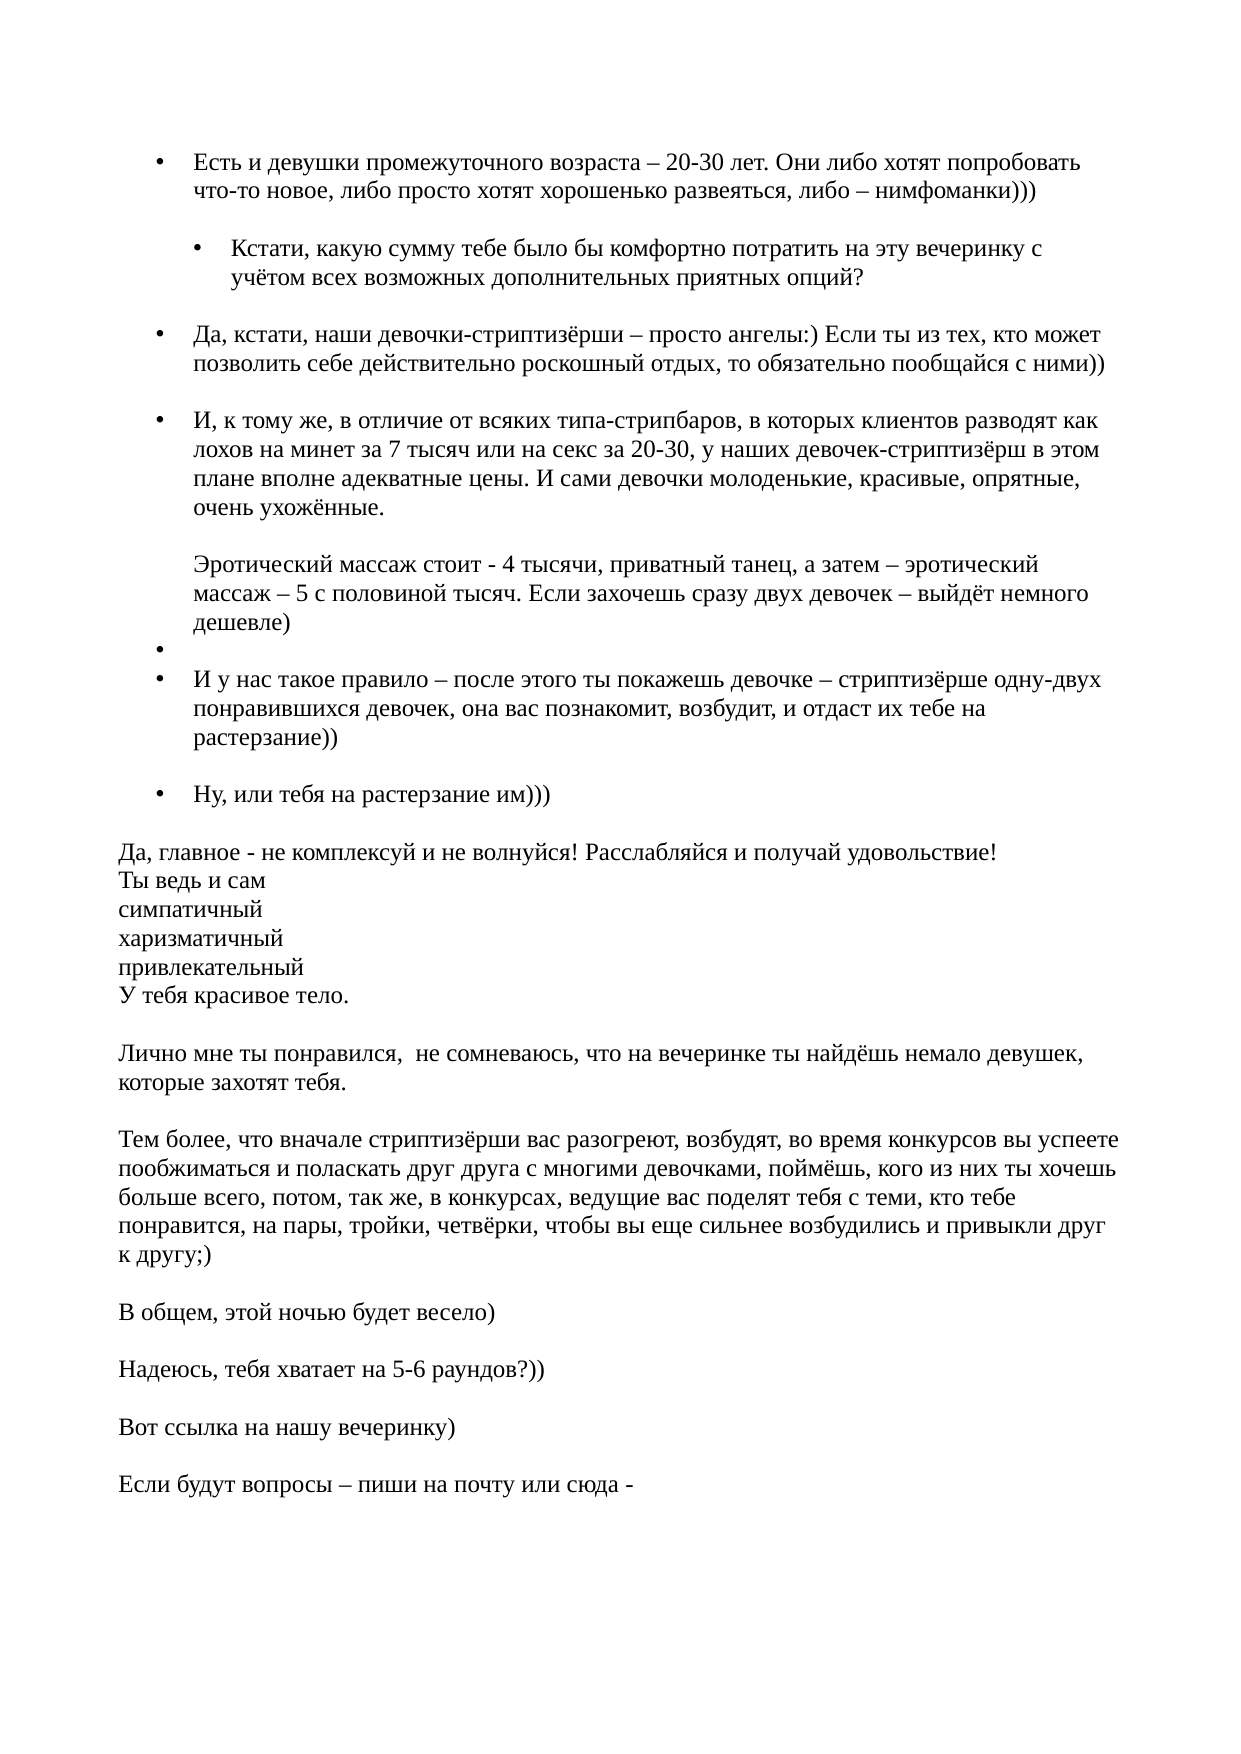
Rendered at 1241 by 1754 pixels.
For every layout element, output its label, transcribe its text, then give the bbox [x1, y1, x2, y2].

list Ну, или тебя на растерзание им))) [156, 779, 1122, 808]
list Да, кстати, наши девочки-стриптизёрши – просто ангелы:) Если ты из тех, кто может позволить себе действительно роскошный отдых, то обязательно пообщайся с ними)) [156, 319, 1122, 377]
text Тем более, что вначале стриптизёрши вас разогреют, возбудят, во время конкурсов вы успеете пообжиматься и поласкать друг друга с многими девочками, поймёшь, кого из них ты хочешь больше всего, потом, так же, в конкурсах, ведущие вас поделят тебя с теми, кто тебе понравится, на пары, тройки, четвёрки, чтобы вы еще сильнее возбудились и привыкли друг к другу;) В общем, этой ночью будет весело) Надеюсь, тебя хватает на 5-6 раундов?)) Вот ссылка на нашу вечеринку) Если будут вопросы – пиши на почту или сюда - [118, 1124, 1122, 1527]
text Ты ведь и сам [118, 866, 1122, 894]
list Кстати, какую сумму тебе было бы комфортно потратить на эту вечеринку с учётом всех возможных дополнительных приятных опций? [193, 233, 1122, 291]
text симпатичный [118, 894, 1122, 923]
text Да, главное - не комплексуй и не волнуйся! Расслабляйся и получай удовольствие! [118, 837, 1122, 866]
list И, к тому же, в отличие от всяких типа-стрипбаров, в которых клиентов разводят как лохов на минет за 7 тысяч или на секс за 20-30, у наших девочек-стриптизёрш в этом плане вполне адекватные цены. И сами девочки молоденькие, красивые, опрятные, очень ухожённые. Эротический массаж стоит - 4 тысячи, приватный танец, а затем – эротический массаж – 5 с половиной тысяч. Если захочешь сразу двух девочек – выйдёт немного дешевле) [156, 406, 1122, 636]
text У тебя красивое тело. [118, 981, 1122, 1009]
text Лично мне ты понравился, не сомневаюсь, что на вечеринке ты найдёшь немало девушек, которые захотят тебя. [118, 1038, 1122, 1096]
text привлекательный [118, 952, 1122, 981]
text харизматичный [118, 923, 1122, 952]
list И у нас такое правило – после этого ты покажешь девочке – стриптизёрше одну-двух понравившихся девочек, она вас познакомит, возбудит, и отдаст их тебе на растерзание)) [156, 664, 1122, 751]
list Есть и девушки промежуточного возраста – 20-30 лет. Они либо хотят попробовать что-то новое, либо просто хотят хорошенько развеяться, либо – нимфоманки))) [156, 147, 1122, 204]
